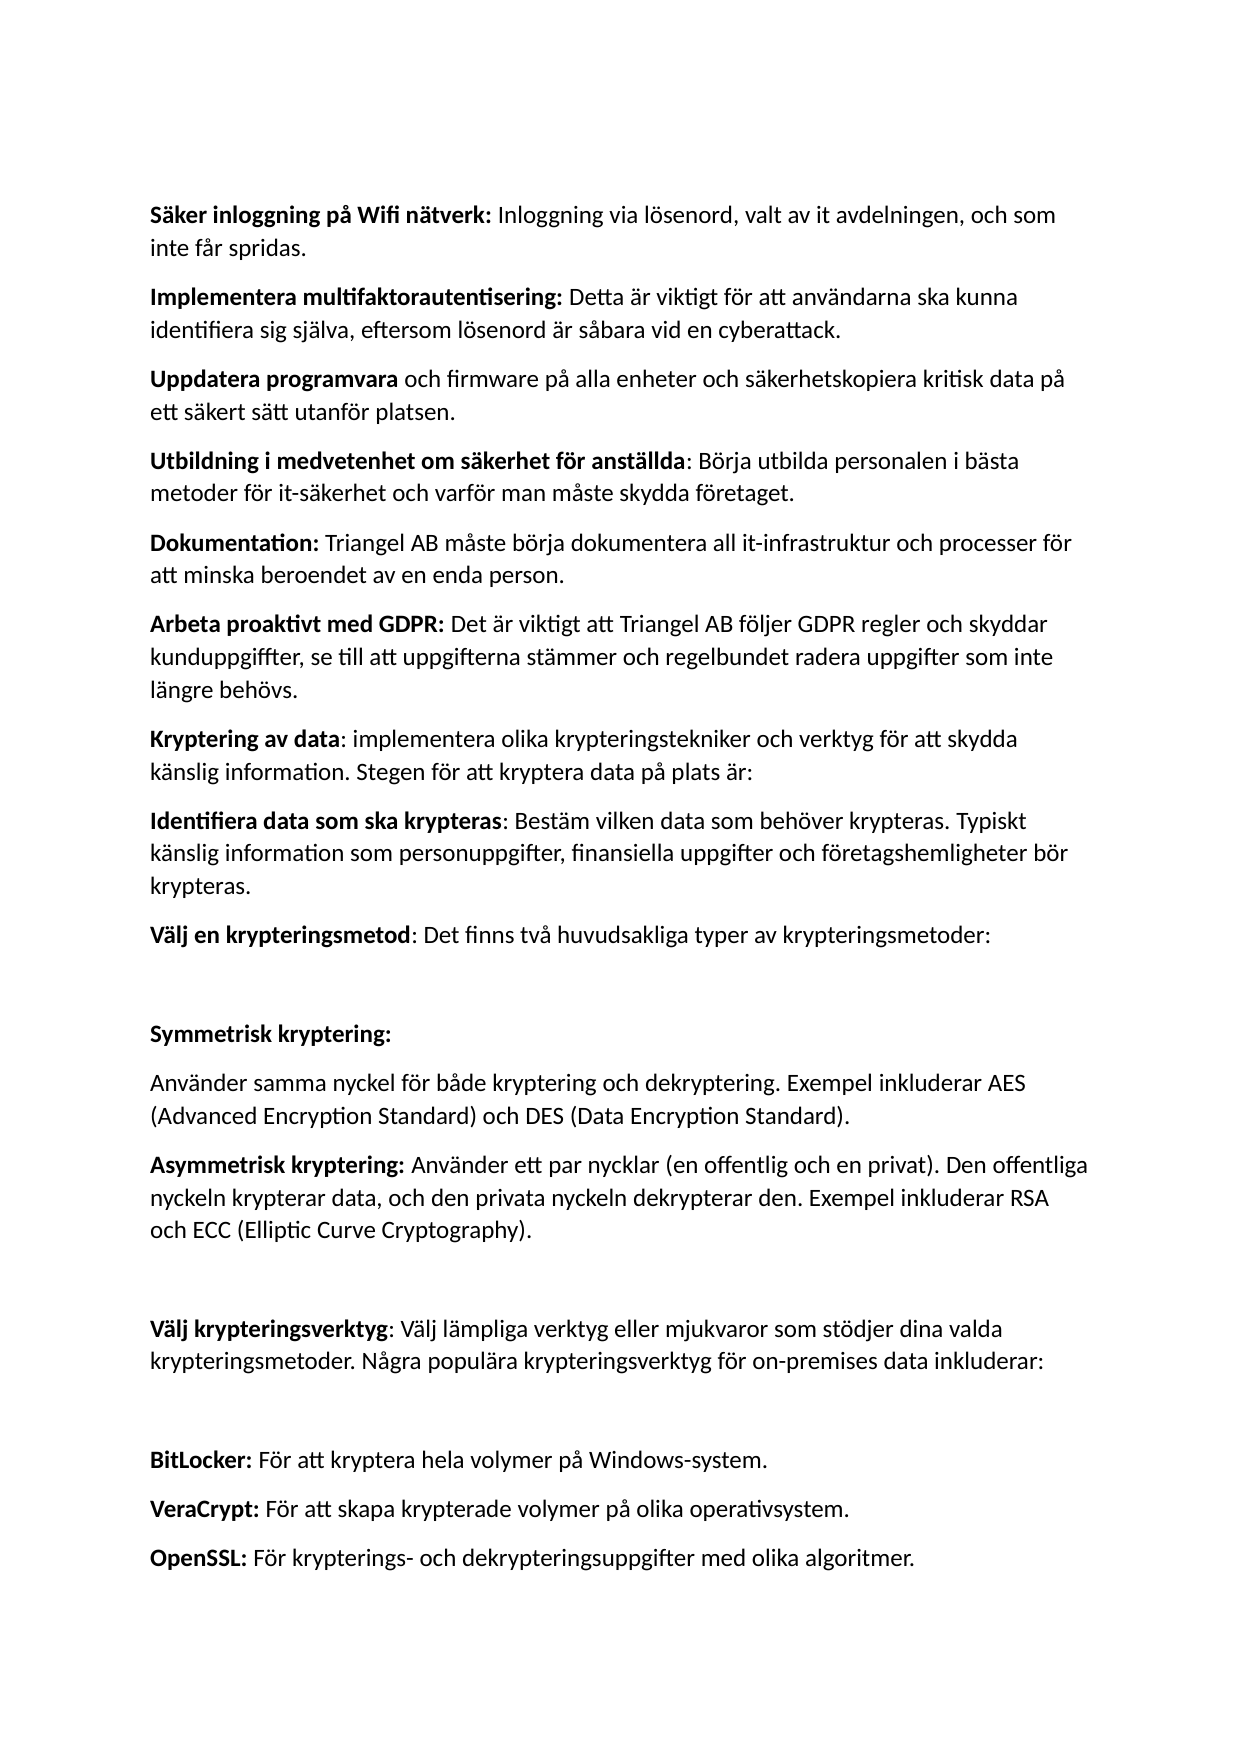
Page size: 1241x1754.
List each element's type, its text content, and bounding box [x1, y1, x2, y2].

text Identifiera data som ska krypteras: Bestäm vilken data som behöver krypteras. Typiskt känslig information som personuppgifter, finansiella uppgifter och företagshemligheter bör krypteras. [150, 805, 1090, 901]
text Kryptering av data: implementera olika krypteringstekniker och verktyg för att skydda känslig information. Stegen för att kryptera data på plats är: [150, 723, 1090, 786]
text Dokumentation: Triangel AB måste börja dokumentera all it-infrastruktur och processer för att minska beroendet av en enda person. [150, 527, 1090, 590]
text Använder samma nyckel för både kryptering och dekryptering. Exempel inkluderar AES (Advanced Encryption Standard) och DES (Data Encryption Standard). [150, 1067, 1090, 1130]
text Uppdatera programvara och firmware på alla enheter och säkerhetskopiera kritisk data på ett säkert sätt utanför platsen. [150, 363, 1090, 426]
text Implementera multifaktorautentisering: Detta är viktigt för att användarna ska kunna identifiera sig själva, eftersom lösenord är såbara vid en cyberattack. [150, 281, 1090, 344]
text Säker inloggning på Wifi nätverk: Inloggning via lösenord, valt av it avdelningen, och som inte får spridas. [150, 199, 1090, 262]
text Utbildning i medvetenhet om säkerhet för anställda: Börja utbilda personalen i bästa metoder för it-säkerhet och varför man måste skydda företaget. [150, 445, 1090, 508]
text OpenSSL: För krypterings- och dekrypteringsuppgifter med olika algoritmer. [150, 1543, 1090, 1573]
text Välj en krypteringsmetod: Det finns två huvudsakliga typer av krypteringsmetoder: [150, 919, 1090, 950]
text Välj krypteringsverktyg: Välj lämpliga verktyg eller mjukvaror som stödjer dina valda krypteringsmetoder. Några populära krypteringsverktyg för on-premises data inkluderar: [150, 1313, 1090, 1376]
text Arbeta proaktivt med GDPR: Det är viktigt att Triangel AB följer GDPR regler och skyddar kunduppgiffter, se till att uppgifterna stämmer och regelbundet radera uppgifter som inte längre behövs. [150, 609, 1090, 704]
text VeraCrypt: För att skapa krypterade volymer på olika operativsystem. [150, 1493, 1090, 1524]
text Symmetrisk kryptering: [150, 1018, 1090, 1048]
text BitLocker: För att kryptera hela volymer på Windows-system. [150, 1444, 1090, 1474]
text Asymmetrisk kryptering: Använder ett par nycklar (en offentlig och en privat). Den offentliga nyckeln krypterar data, och den privata nyckeln dekrypterar den. Exempel inkluderar RSA och ECC (Elliptic Curve Cryptography). [150, 1149, 1090, 1245]
